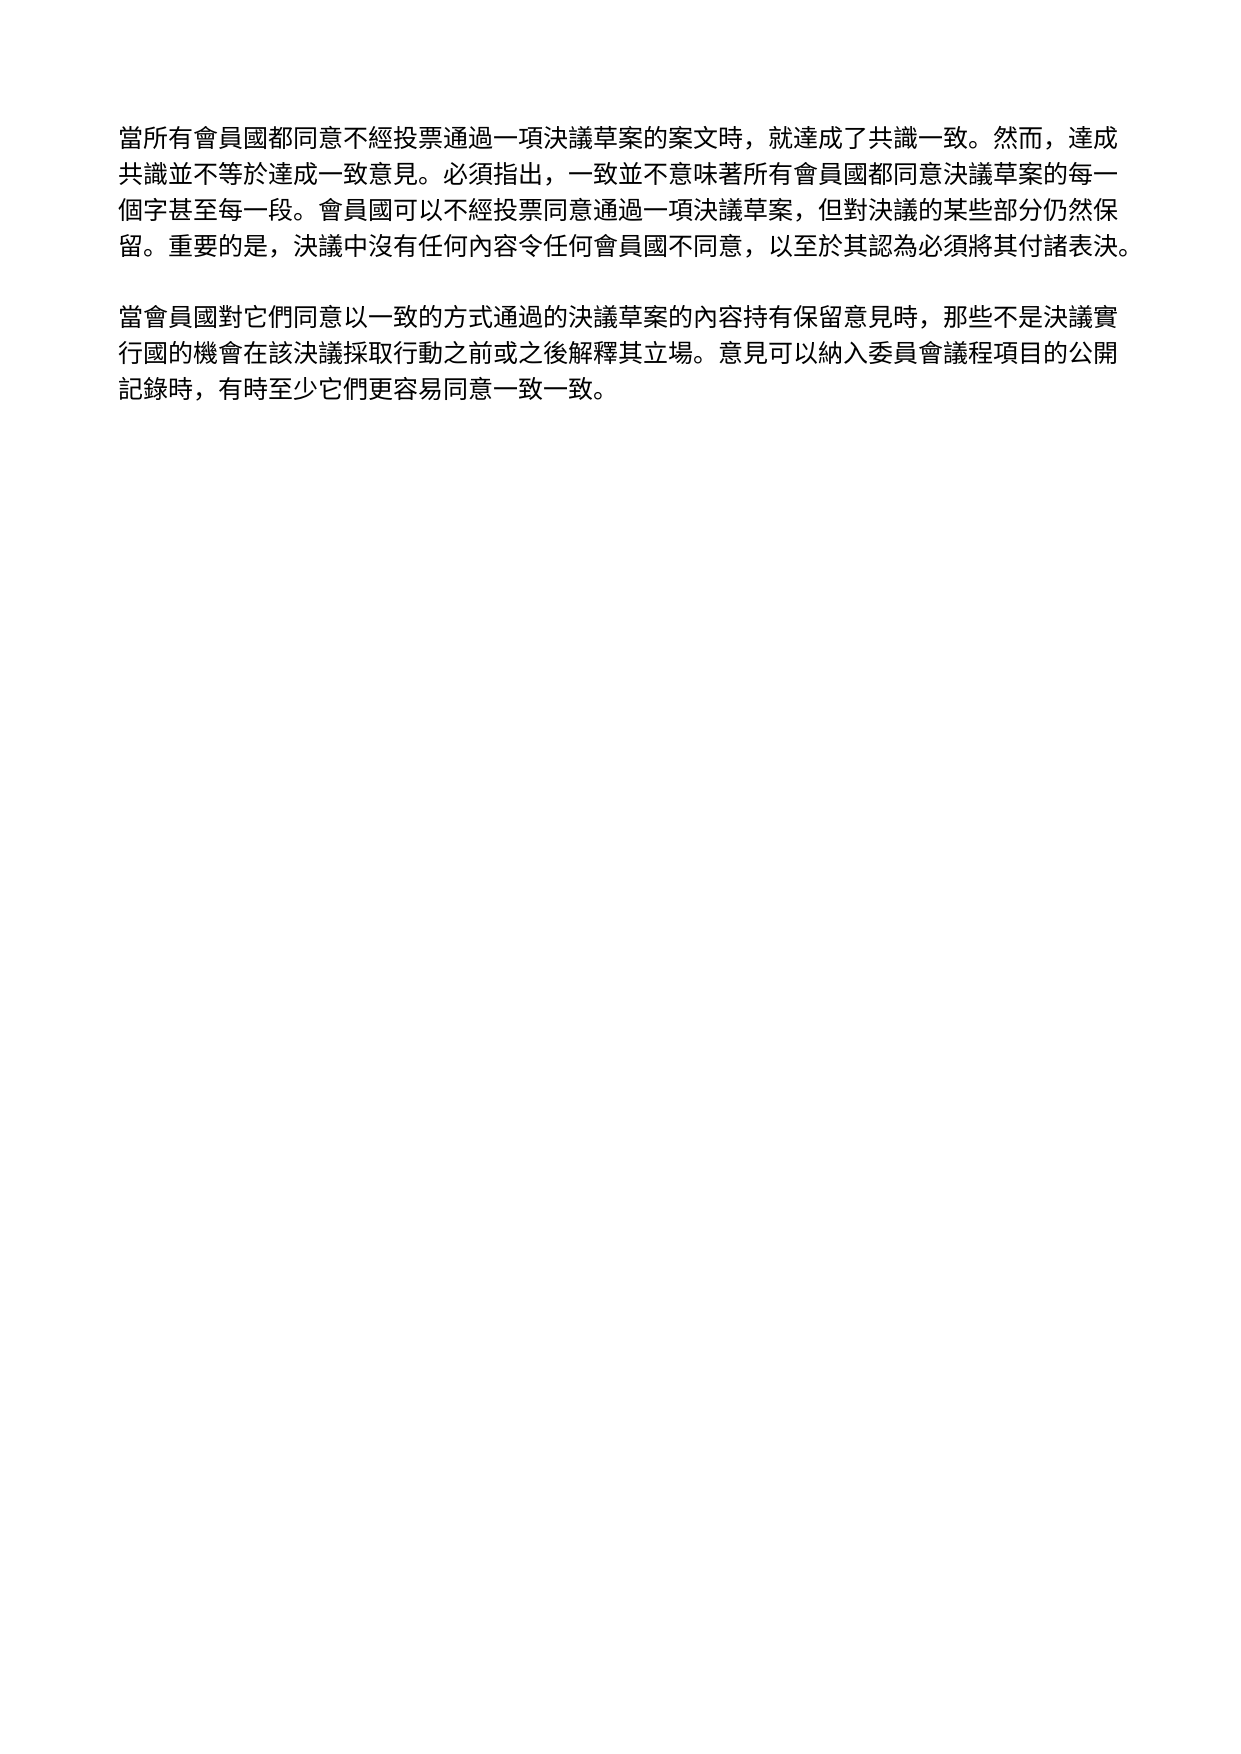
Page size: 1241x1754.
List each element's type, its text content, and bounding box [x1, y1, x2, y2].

text 當所有會員國都同意不經投票通過一項決議草案的案文時，就達成了共識一致。然而，達成共識並不等於達成一致意見。必須指出，一致並不意味著所有會員國都同意決議草案的每一個字甚至每一段。會員國可以不經投票同意通過一項決議草案，但對決議的某些部分仍然保留。重要的是，決議中沒有任何內容令任何會員國不同意，以至於其認為必須將其付諸表決。 [118, 118, 1122, 263]
text 當會員國對它們同意以一致的方式通過的決議草案的內容持有保留意見時，那些不是決議實行國的機會在該決議採取行動之前或之後解釋其立場。意見可以納入委員會議程項目的公開記錄時，有時至少它們更容易同意一致一致。 [118, 297, 1122, 406]
